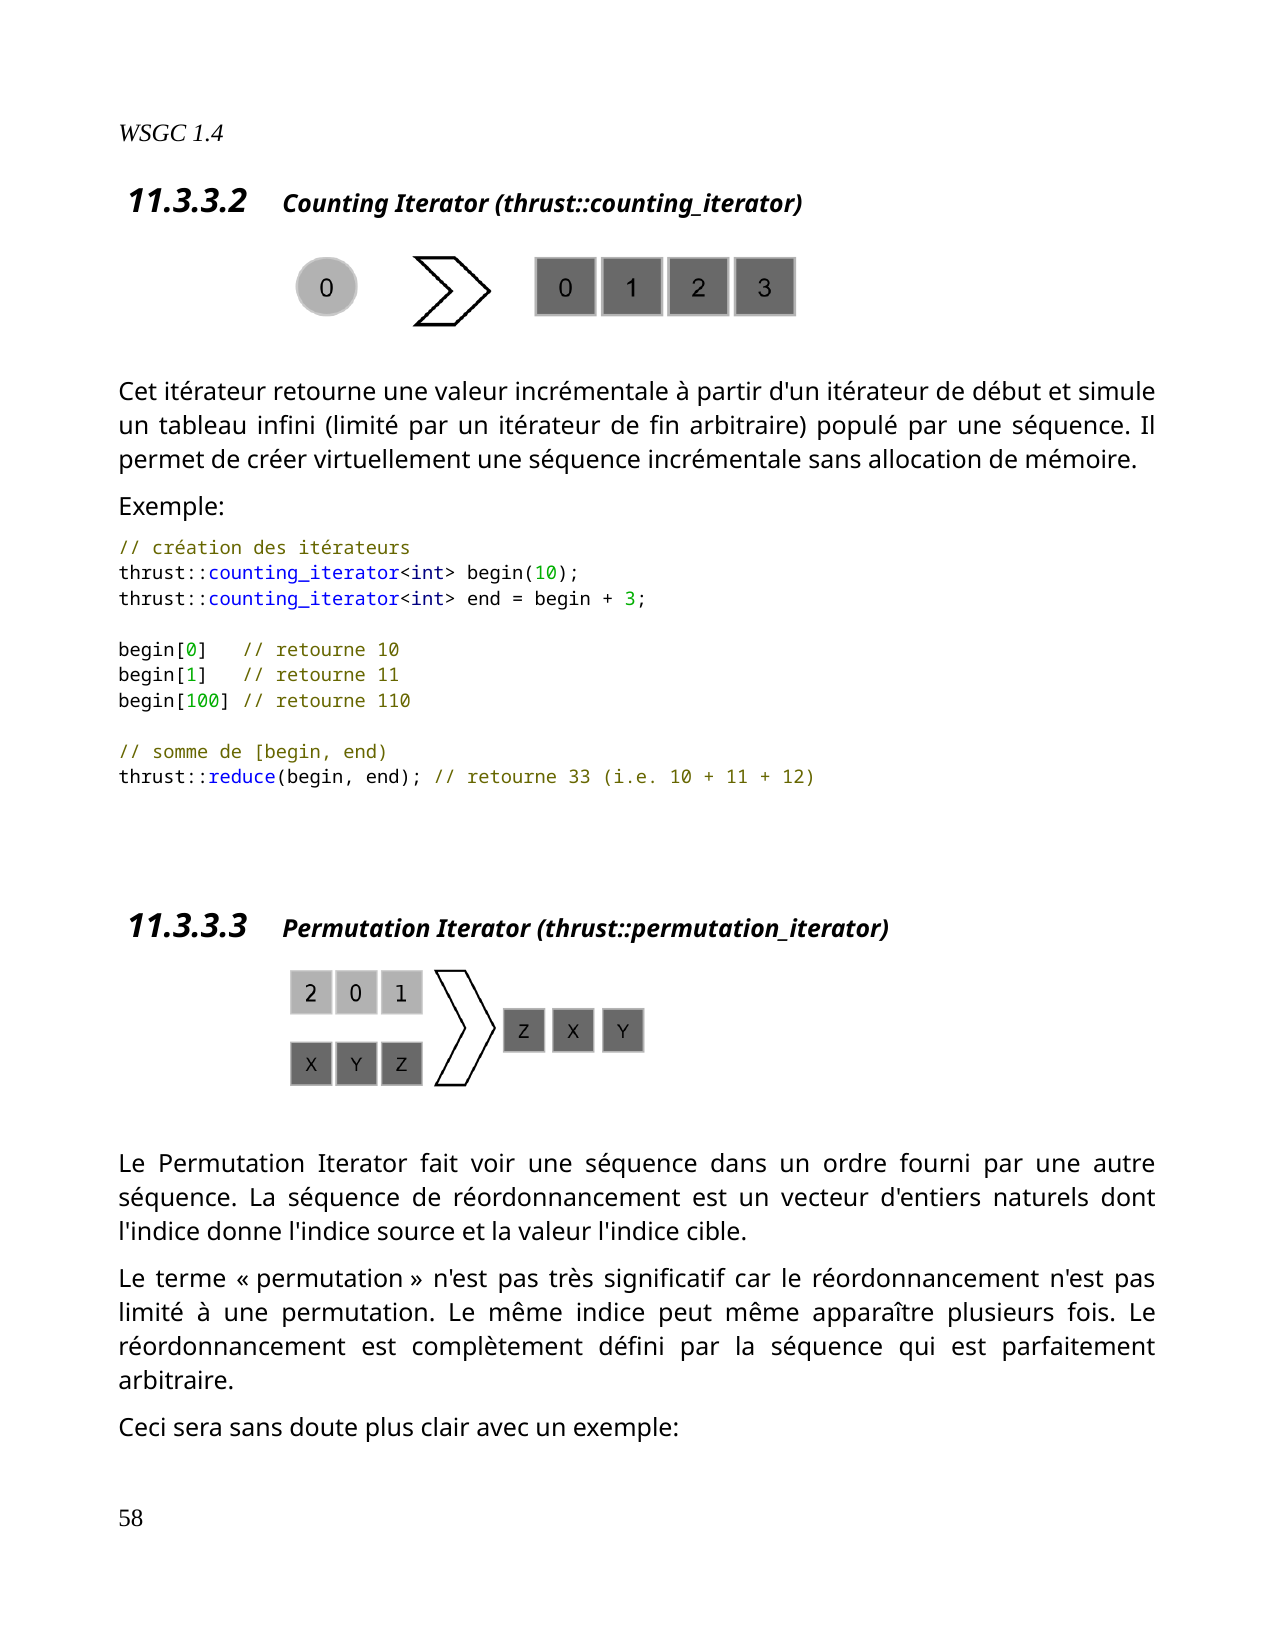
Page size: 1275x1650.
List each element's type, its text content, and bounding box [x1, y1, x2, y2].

text begin[100] // retourne 110 [118, 687, 1157, 713]
picture [286, 961, 806, 1092]
text Cet itérateur retourne une valeur incrémentale à partir d'un itérateur de début et simule un tableau infini (limité par un itérateur de fin arbitraire) populé par une séquence. Il permet de créer virtuellement une séquence incrémentale sans allocation de mémoire. [118, 374, 1157, 476]
text thrust::counting_iterator<int> begin(10); [118, 560, 1157, 585]
text // somme de [begin, end) [118, 738, 1157, 764]
text Le Permutation Iterator fait voir une séquence dans un ordre fourni par une autre séquence. La séquence de réordonnancement est un vecteur d'entiers naturels dont l'indice donne l'indice source et la valeur l'indice cible. [118, 1146, 1157, 1248]
text Ceci sera sans doute plus clair avec un exemple: [118, 1409, 1157, 1443]
picture [287, 245, 808, 336]
text begin[0] // retourne 10 [118, 636, 1157, 662]
text // création des itérateurs [118, 534, 1157, 560]
text thrust::reduce(begin, end); // retourne 33 (i.e. 10 + 11 + 12) [118, 764, 1157, 818]
text Exemple: [118, 488, 1157, 522]
text thrust::counting_iterator<int> end = begin + 3; [118, 585, 1157, 611]
subtitle Counting Iterator (thrust::counting_iterator) [118, 176, 1157, 222]
text Le terme « permutation » n'est pas très significatif car le réordonnancement n'est pas limité à une permutation. Le même indice peut même apparaître plusieurs fois. Le réordonnancement est complètement défini par la séquence qui est parfaitement arbitraire. [118, 1261, 1157, 1397]
subtitle Permutation Iterator (thrust::permutation_iterator) [118, 902, 1157, 947]
text begin[1] // retourne 11 [118, 662, 1157, 687]
